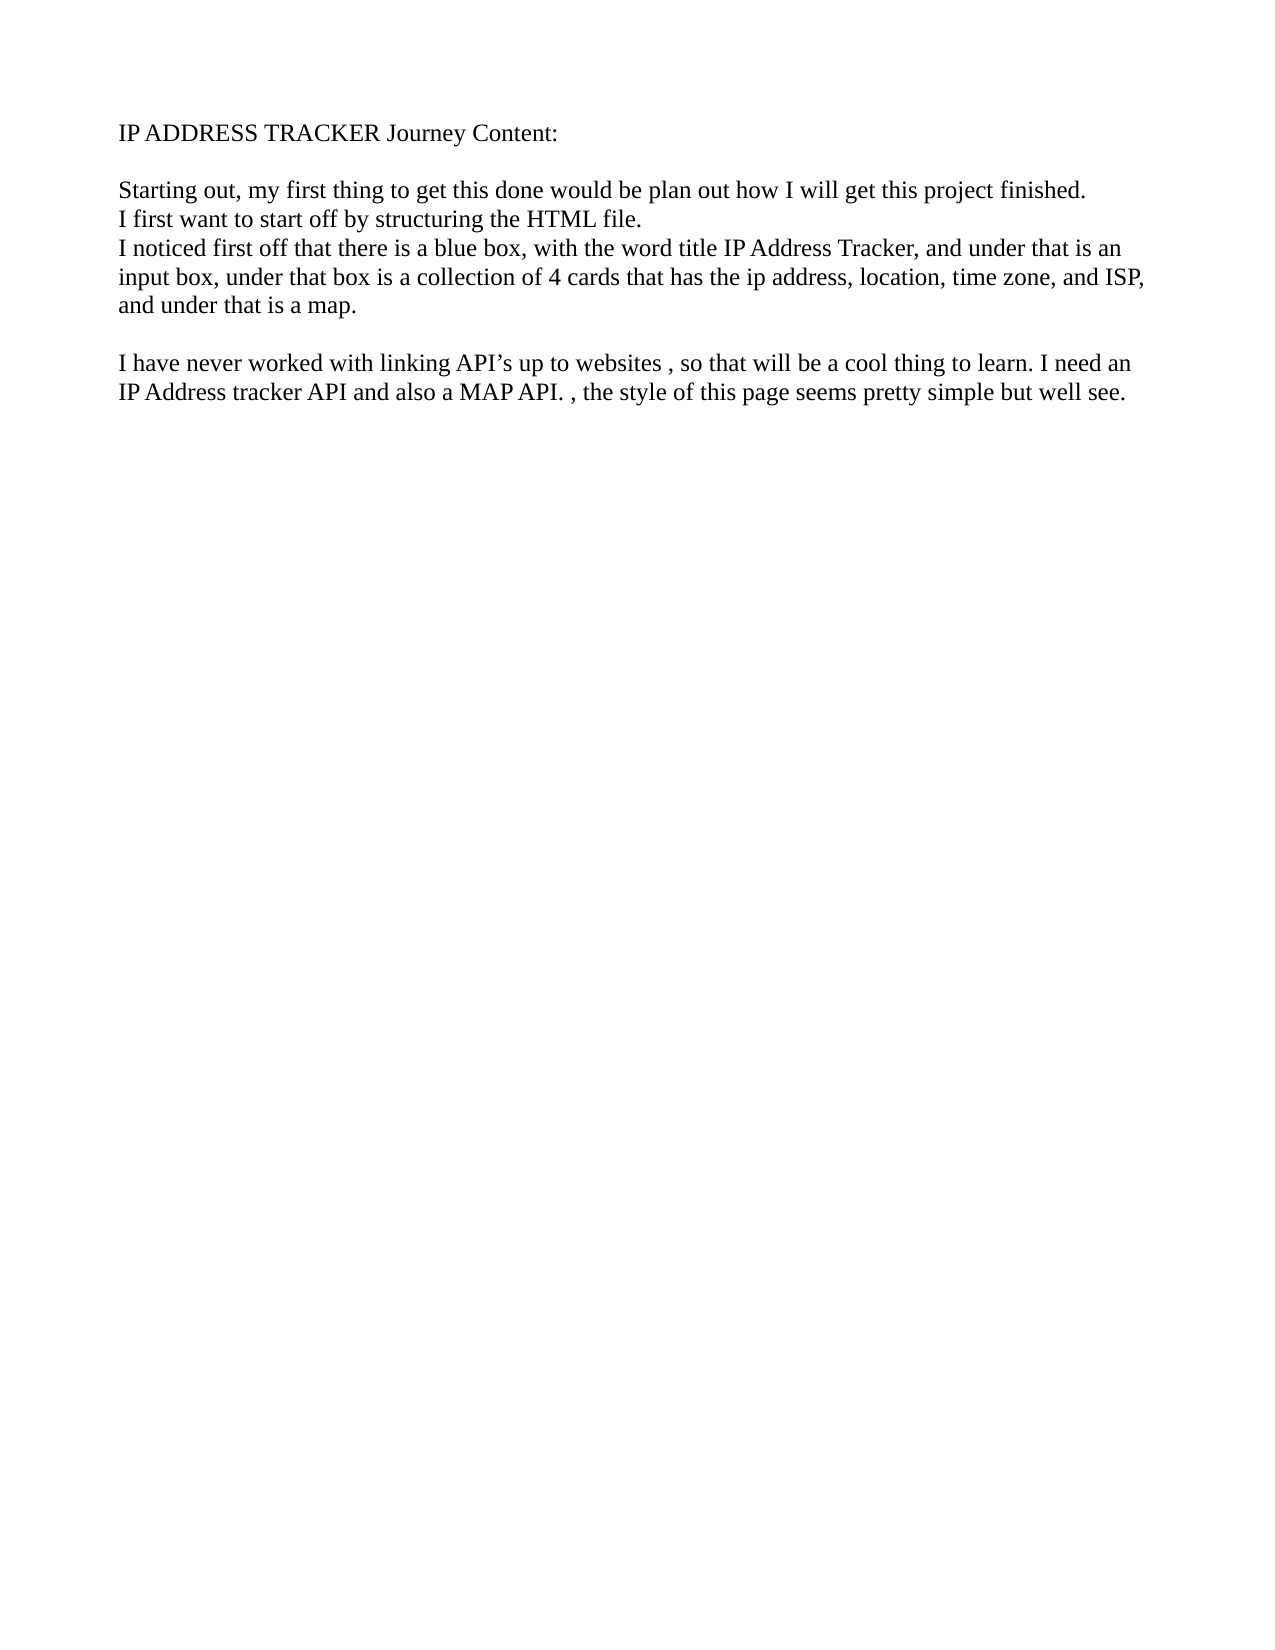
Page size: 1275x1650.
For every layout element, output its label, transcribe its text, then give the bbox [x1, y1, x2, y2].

text Starting out, my first thing to get this done would be plan out how I will get this project finished. [118, 176, 1157, 204]
text I have never worked with linking API’s up to websites , so that will be a cool thing to learn. I need an IP Address tracker API and also a MAP API. , the style of this page seems pretty simple but well see. [118, 348, 1157, 406]
text I first want to start off by structuring the HTML file. [118, 204, 1157, 233]
text I noticed first off that there is a blue box, with the word title IP Address Tracker, and under that is an input box, under that box is a collection of 4 cards that has the ip address, location, time zone, and ISP, and under that is a map. [118, 233, 1157, 319]
text IP ADDRESS TRACKER Journey Content: [118, 118, 1157, 147]
